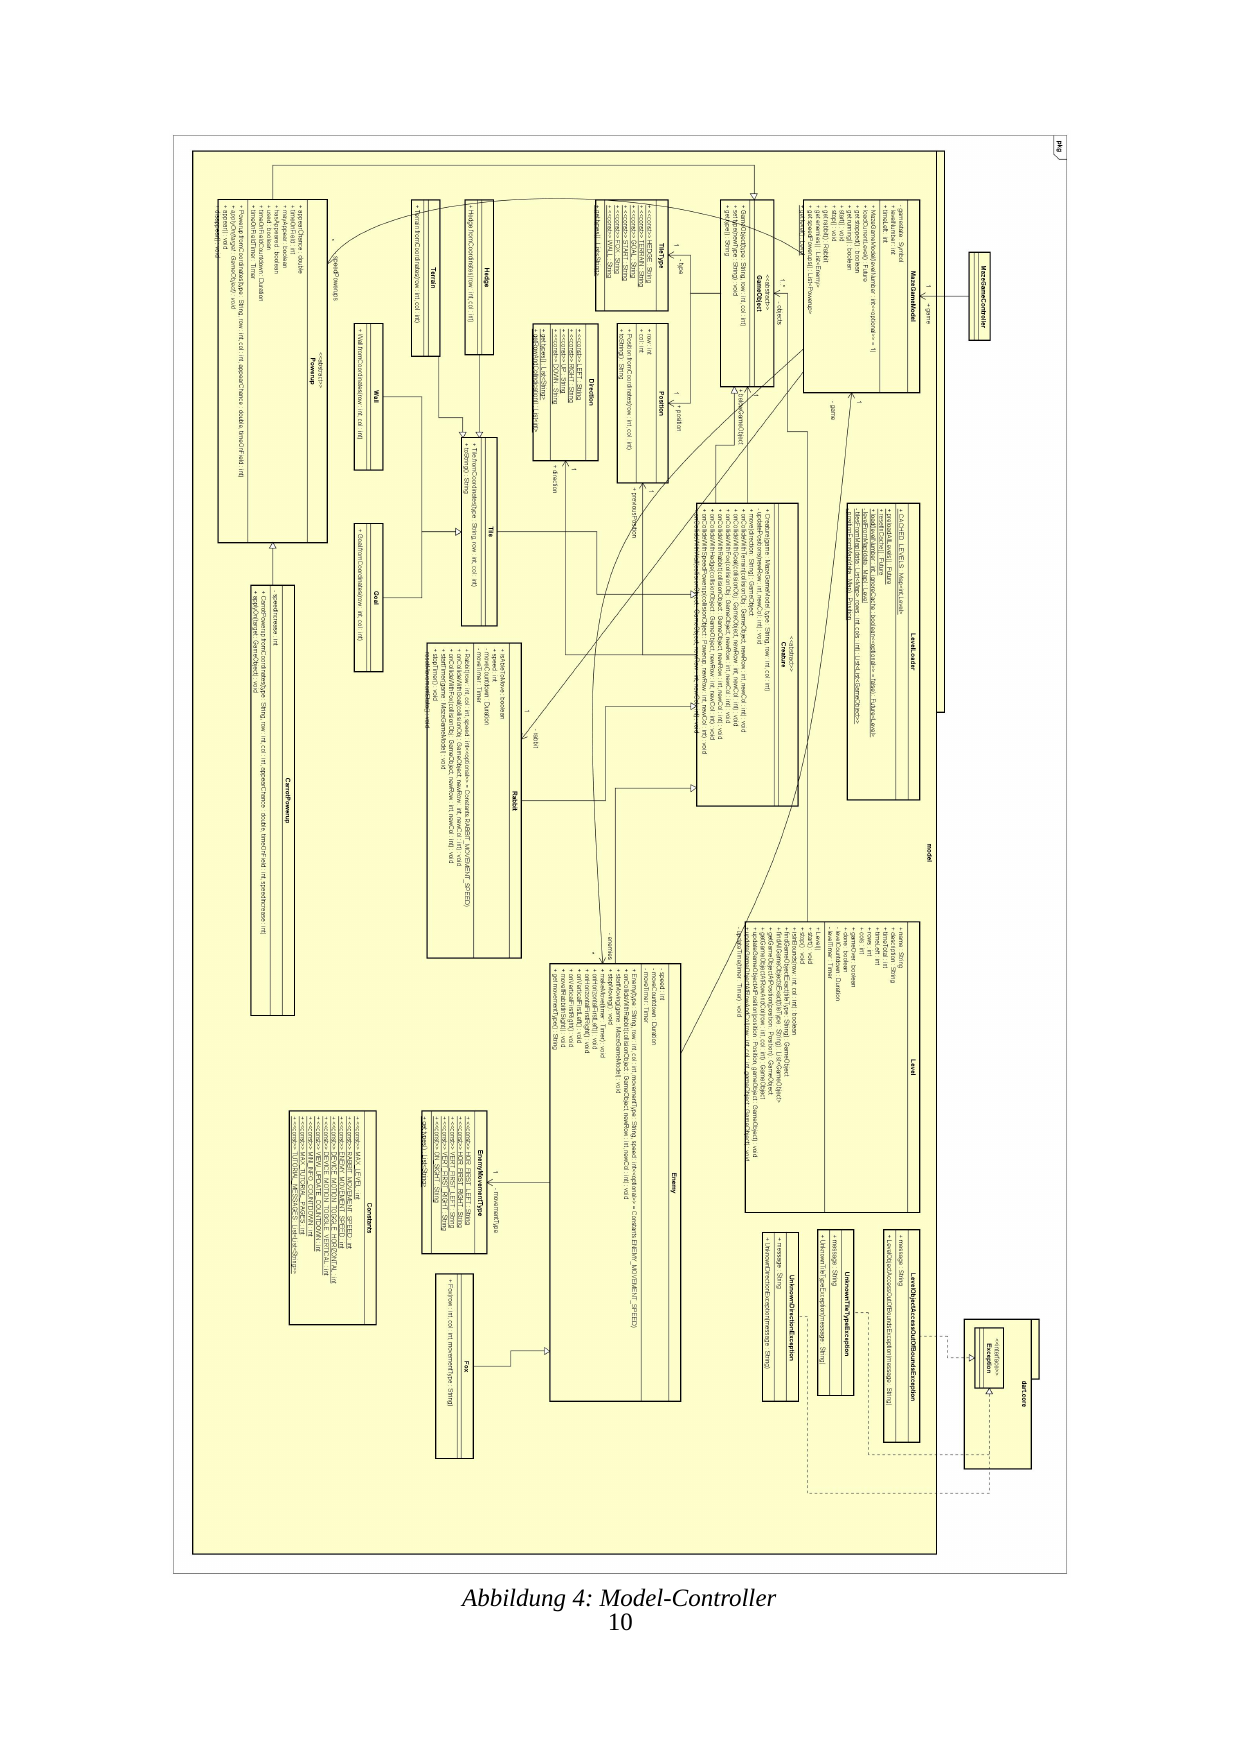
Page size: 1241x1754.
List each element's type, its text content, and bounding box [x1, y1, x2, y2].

picture [168, 130, 1072, 1578]
text Abbildung 4: Model-Controller [169, 1578, 1071, 1612]
